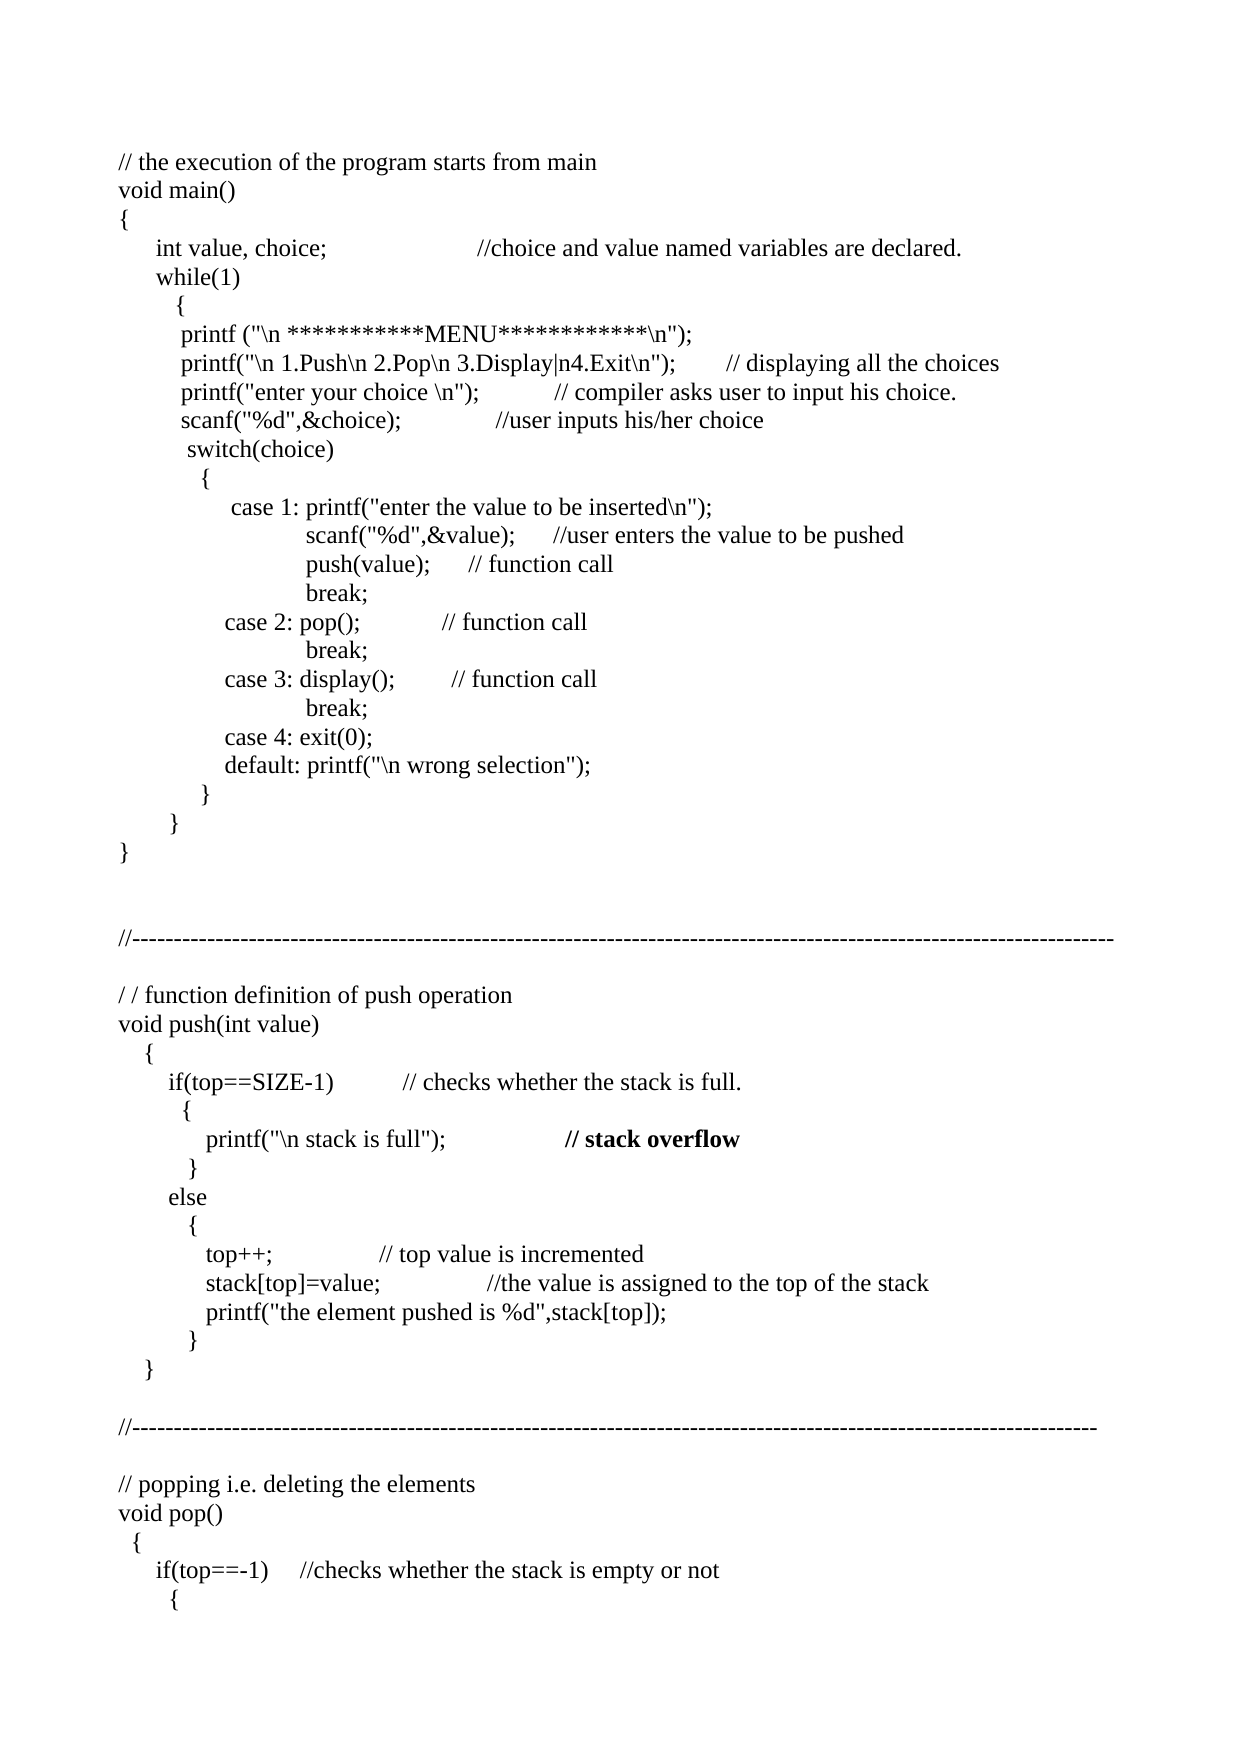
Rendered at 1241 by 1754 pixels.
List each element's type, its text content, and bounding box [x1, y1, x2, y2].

text stack[top]=value; //the value is assigned to the top of the stack [118, 1268, 1122, 1297]
text case 2: pop(); // function call [118, 607, 1122, 636]
text case 3: display(); // function call [118, 664, 1122, 693]
text // popping i.e. deleting the elements [118, 1469, 1122, 1498]
text { [118, 1527, 1122, 1556]
text } [118, 1354, 1122, 1383]
text case 4: exit(0); [118, 722, 1122, 751]
text { [118, 1096, 1122, 1124]
text if(top==SIZE-1) // checks whether the stack is full. [118, 1067, 1122, 1096]
text } [118, 1153, 1122, 1182]
text } [118, 779, 1122, 808]
text } [118, 1326, 1122, 1354]
text top++; // top value is incremented [118, 1239, 1122, 1268]
text int value, choice; //choice and value named variables are declared. [118, 233, 1122, 262]
text printf ("\n ***********MENU************\n"); [118, 319, 1122, 348]
text void main() [118, 176, 1122, 204]
text break; [118, 636, 1122, 664]
text //---------------------------------------------------------------------------------------------------------------------- [118, 923, 1122, 952]
text if(top==-1) //checks whether the stack is empty or not [118, 1556, 1122, 1584]
text break; [118, 693, 1122, 722]
text void pop() [118, 1498, 1122, 1527]
text printf("enter your choice \n"); // compiler asks user to input his choice. [118, 377, 1122, 406]
text switch(choice) [118, 434, 1122, 463]
text break; [118, 578, 1122, 607]
text / / function definition of push operation [118, 981, 1122, 1009]
text default: printf("\n wrong selection"); [118, 751, 1122, 779]
text } [118, 837, 1122, 866]
text //-------------------------------------------------------------------------------------------------------------------- [118, 1412, 1122, 1441]
text { [118, 1038, 1122, 1067]
text { [118, 1584, 1122, 1613]
text } [118, 808, 1122, 837]
text push(value); // function call [118, 549, 1122, 578]
text while(1) [118, 262, 1122, 291]
text { [118, 204, 1122, 233]
text printf("the element pushed is %d",stack[top]); [118, 1297, 1122, 1326]
text printf("\n 1.Push\n 2.Pop\n 3.Display|n4.Exit\n"); // displaying all the choices [118, 348, 1122, 377]
text case 1: printf("enter the value to be inserted\n"); [118, 492, 1122, 521]
text scanf("%d",&value); //user enters the value to be pushed [118, 521, 1122, 549]
text scanf("%d",&choice); //user inputs his/her choice [118, 406, 1122, 434]
text void push(int value) [118, 1009, 1122, 1038]
text { [118, 291, 1122, 319]
text { [118, 1211, 1122, 1239]
text printf("\n stack is full"); // stack overflow [118, 1124, 1122, 1153]
text else [118, 1182, 1122, 1211]
text { [118, 463, 1122, 492]
text // the execution of the program starts from main [118, 147, 1122, 176]
